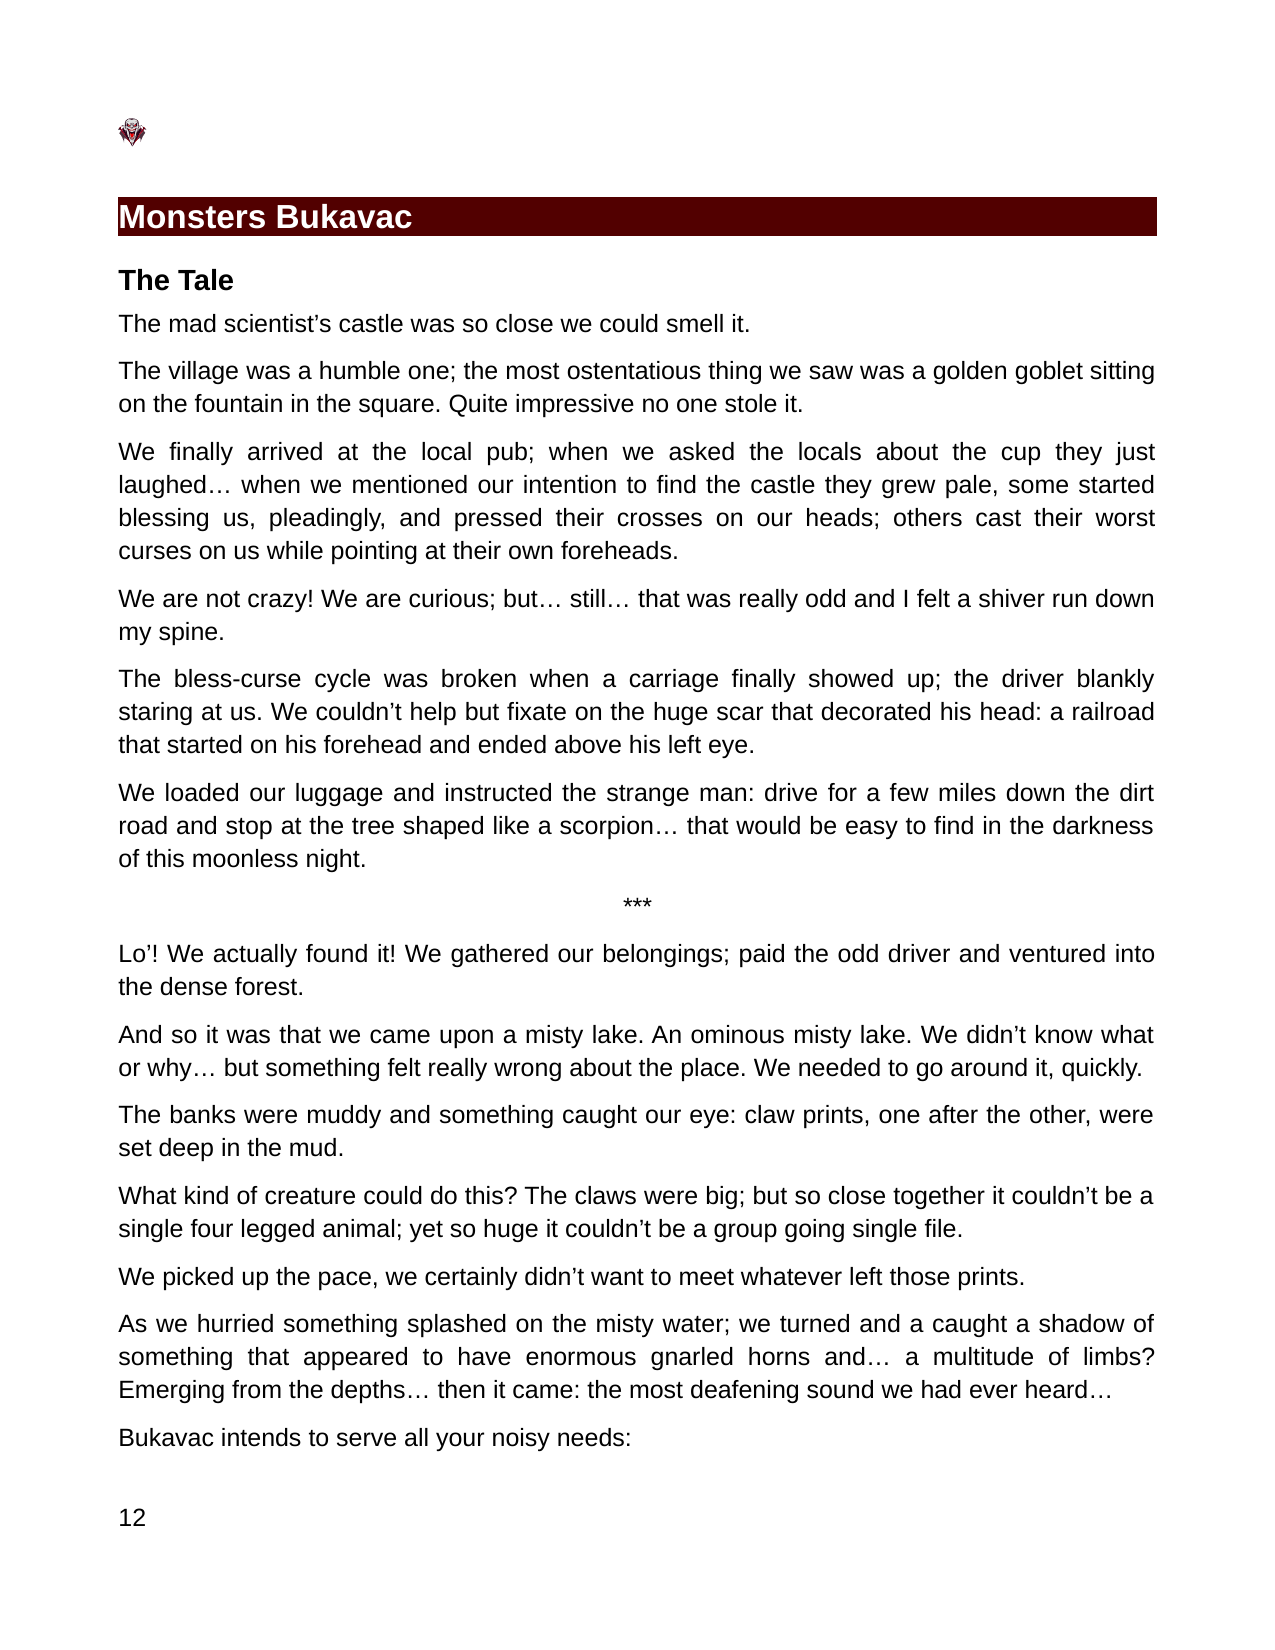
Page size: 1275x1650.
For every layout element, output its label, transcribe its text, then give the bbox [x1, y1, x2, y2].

text We loaded our luggage and instructed the strange man: drive for a few miles down the dirt road and stop at the tree shaped like a scorpion… that would be easy to find in the darkness of this moonless night. [118, 778, 1157, 873]
text As we hurried something splashed on the misty water; we turned and a caught a shadow of something that appeared to have enormous gnarled horns and… a multitude of limbs? Emerging from the depths… then it came: the most deafening sound we had ever heard… [118, 1309, 1157, 1404]
text *** [118, 892, 1157, 920]
text Bukavac intends to serve all your noisy needs: [118, 1423, 1157, 1452]
text The mad scientist’s castle was so close we could smell it. [118, 309, 1157, 337]
text The village was a humble one; the most ostentatious thing we saw was a golden goblet sitting on the fountain in the square. Quite impressive no one stole it. [118, 356, 1157, 418]
text And so it was that we came upon a misty lake. An ominous misty lake. We didn’t know what or why… but something felt really wrong about the place. We needed to go around it, quickly. [118, 1020, 1157, 1082]
text The bless-curse cycle was broken when a carriage finally showed up; the driver blankly staring at us. We couldn’t help but fixate on the huge scar that decorated his head: a railroad that started on his forehead and ended above his left eye. [118, 664, 1157, 759]
text The banks were muddy and something caught our eye: claw prints, one after the other, were set deep in the mud. [118, 1100, 1157, 1162]
subtitle Monsters Bukavac [118, 197, 1157, 236]
text We are not crazy! We are curious; but… still… that was really odd and I felt a shiver run down my spine. [118, 584, 1157, 645]
text We finally arrived at the local pub; when we asked the locals about the cup they just laughed… when we mentioned our intention to find the castle they grew pale, some started blessing us, pleadingly, and pressed their crosses on our heads; others cast their worst curses on us while pointing at their own foreheads. [118, 437, 1157, 565]
text What kind of creature could do this? The claws were big; but so close together it couldn’t be a single four legged animal; yet so huge it couldn’t be a group going single file. [118, 1181, 1157, 1243]
text We picked up the pace, we certainly didn’t want to meet whatever left those prints. [118, 1262, 1157, 1290]
subtitle The Tale [118, 263, 1157, 296]
text Lo’! We actually found it! We gathered our belongings; paid the odd driver and ventured into the dense forest. [118, 939, 1157, 1001]
